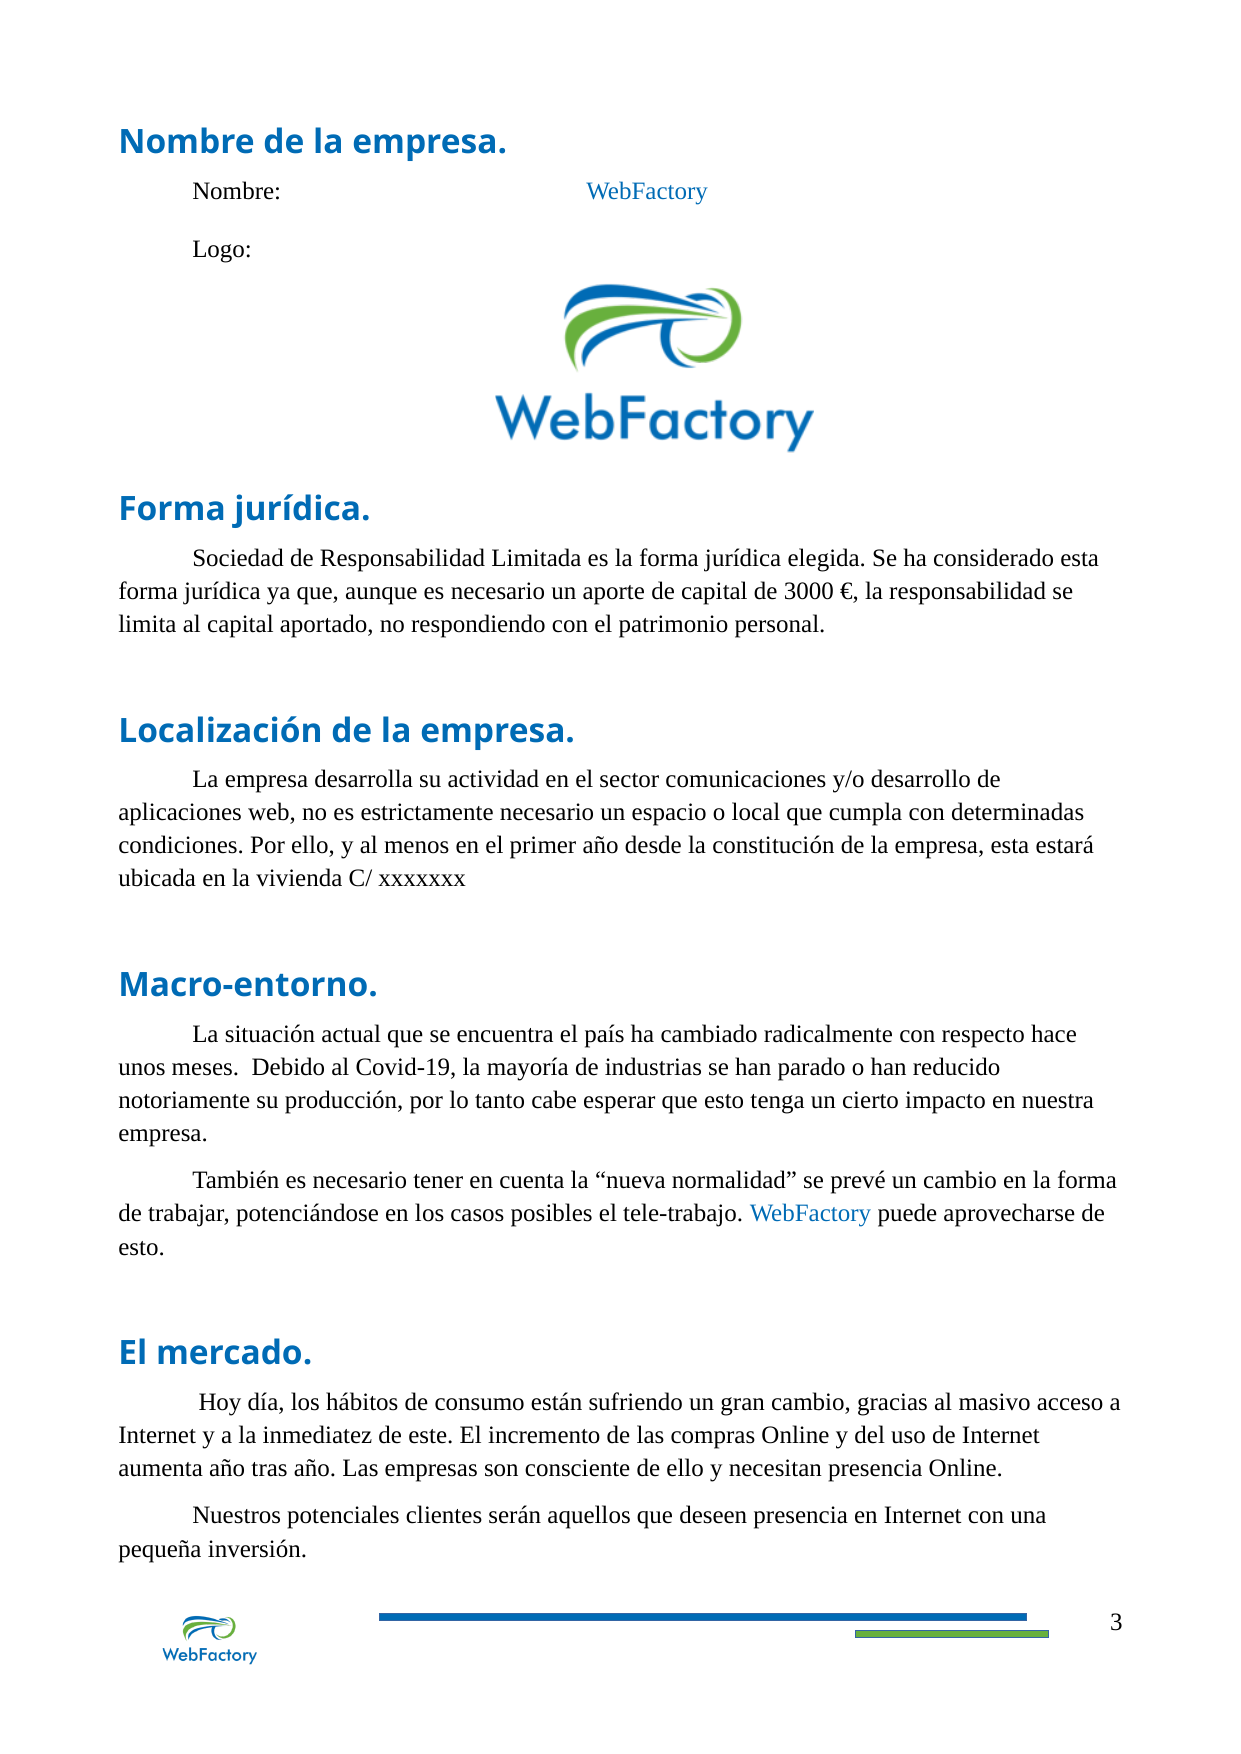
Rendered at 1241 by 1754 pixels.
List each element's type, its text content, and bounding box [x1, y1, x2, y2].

subtitle Localización de la empresa. [118, 706, 1122, 752]
picture [495, 272, 814, 465]
text Sociedad de Responsabilidad Limitada es la forma jurídica elegida. Se ha considerado esta forma jurídica ya que, aunque es necesario un aporte de capital de 3000 €, la responsabilidad se limita al capital aportado, no respondiendo con el patrimonio personal. [118, 543, 1122, 638]
subtitle El mercado. [118, 1329, 1122, 1374]
picture [162, 1612, 257, 1668]
text La situación actual que se encuentra el país ha cambiado radicalmente con respecto hace unos meses. Debido al Covid-19, la mayoría de industrias se han parado o han reducido notoriamente su producción, por lo tanto cabe esperar que esto tenga un cierto impacto en nuestra empresa. [118, 1019, 1122, 1147]
subtitle Macro-entorno. [118, 961, 1122, 1006]
subtitle Nombre de la empresa. [118, 118, 1122, 164]
text También es necesario tener en cuenta la “nueva normalidad” se prevé un cambio en la forma de trabajar, potenciándose en los casos posibles el tele-trabajo. WebFactory puede aprovecharse de esto. [118, 1166, 1122, 1260]
text La empresa desarrolla su actividad en el sector comunicaciones y/o desarrollo de aplicaciones web, no es estrictamente necesario un espacio o local que cumpla con determinadas condiciones. Por ello, y al menos en el primer año desde la constitución de la empresa, esta estará ubicada en la vivienda C/ xxxxxxx [118, 764, 1122, 892]
subtitle Forma jurídica. [118, 485, 1122, 530]
text Nombre: WebFactory [118, 176, 1122, 205]
text Logo: [118, 234, 1122, 263]
text Hoy día, los hábitos de consumo están sufriendo un gran cambio, gracias al masivo acceso a Internet y a la inmediatez de este. El incremento de las compras Online y del uso de Internet aumenta año tras año. Las empresas son consciente de ello y necesitan presencia Online. [118, 1387, 1122, 1482]
text Nuestros potenciales clientes serán aquellos que deseen presencia en Internet con una pequeña inversión. [118, 1501, 1122, 1562]
